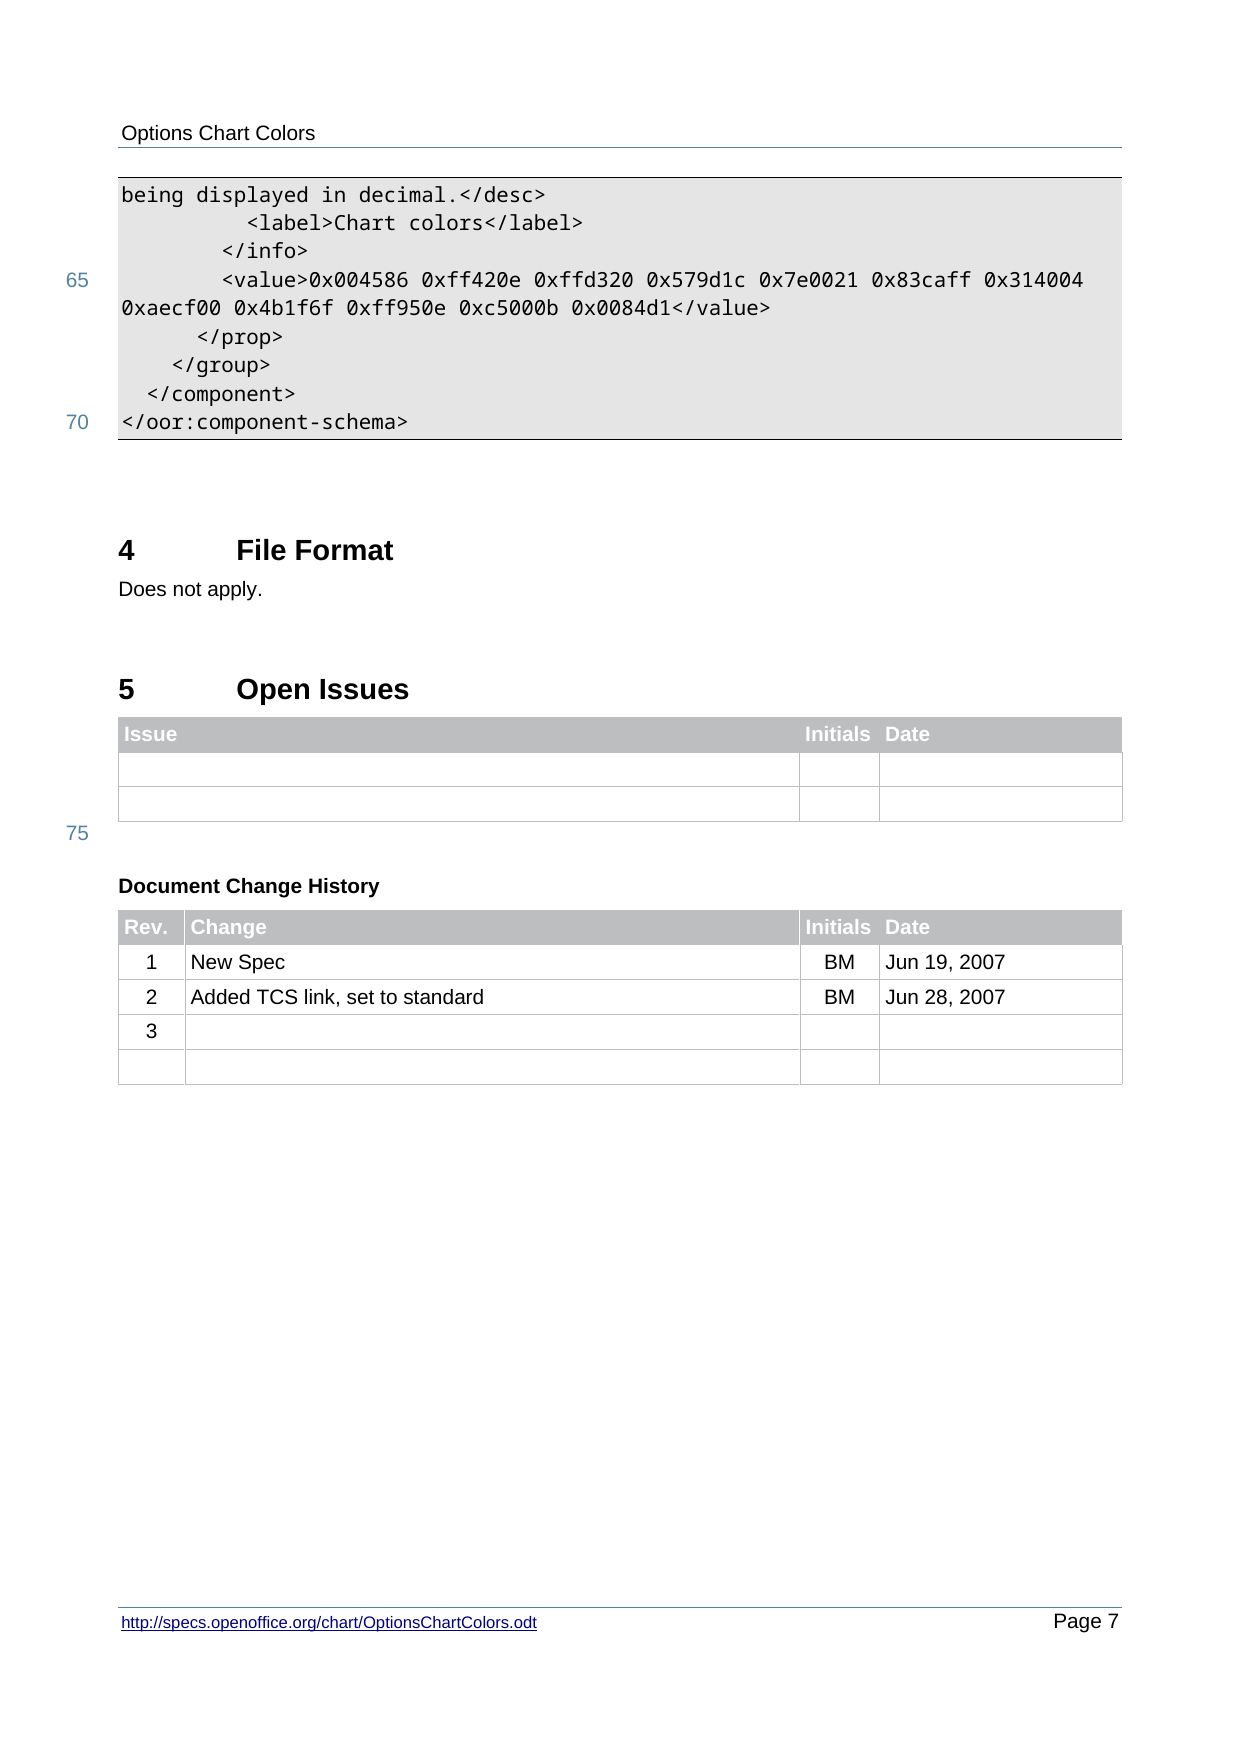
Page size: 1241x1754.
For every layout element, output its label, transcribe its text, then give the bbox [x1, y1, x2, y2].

table_cell <...> [119, 787, 799, 821]
table_cell [186, 1050, 799, 1084]
table_header Rev. [118, 910, 184, 945]
table_cell Added TCS link, set to standard [186, 980, 799, 1014]
table_cell [186, 1015, 799, 1049]
text </group> [118, 347, 1122, 376]
text <value>0x004586 0xff420e 0xffd320 0x579d1c 0x7e0021 0x83caff 0x314004 0xaecf00 0x4b1f6f 0xff950e 0xc5000b 0x0084d1</value> [118, 262, 1122, 319]
table_header Date [879, 910, 1122, 945]
table_cell New Spec [186, 945, 799, 979]
subtitle File Format [118, 533, 1122, 566]
table_header Date [879, 717, 1122, 752]
table_cell BM [801, 945, 879, 979]
table_cell [880, 1050, 1122, 1084]
text </info> [118, 234, 1122, 262]
table_cell [801, 1050, 879, 1084]
table_cell [801, 1015, 879, 1049]
table_cell <...> [119, 1050, 184, 1084]
table_cell Jun 28, 2007 [880, 980, 1122, 1014]
table_cell <State Issue here, State “None”, if all issues are solved> [119, 753, 799, 786]
table_header Initials [800, 910, 879, 945]
subtitle Open Issues [118, 673, 1122, 705]
text </component> [118, 376, 1122, 404]
table_header Change [185, 910, 799, 945]
table_cell 1 [119, 945, 184, 979]
table_cell BM [801, 980, 879, 1014]
table_cell Jun 19, 2007 [880, 945, 1122, 979]
text <label>Chart colors</label> [118, 205, 1122, 234]
table_cell 3 [119, 1015, 184, 1049]
table_cell [800, 753, 879, 786]
text </oor:component-schema> [118, 404, 1122, 439]
text Does not apply. [118, 578, 1122, 601]
table_header Initials [799, 717, 879, 752]
table_cell <Format: Dec 31, 2000> [880, 753, 1122, 786]
table_cell [800, 787, 879, 821]
text being displayed in decimal.</desc> [118, 178, 1122, 205]
subtitle Document Change History [118, 874, 1122, 898]
table_cell [880, 1015, 1122, 1049]
table_cell [880, 787, 1122, 821]
table_header Issue [118, 717, 799, 752]
table_cell 2 [119, 980, 184, 1014]
text </prop> [118, 319, 1122, 347]
